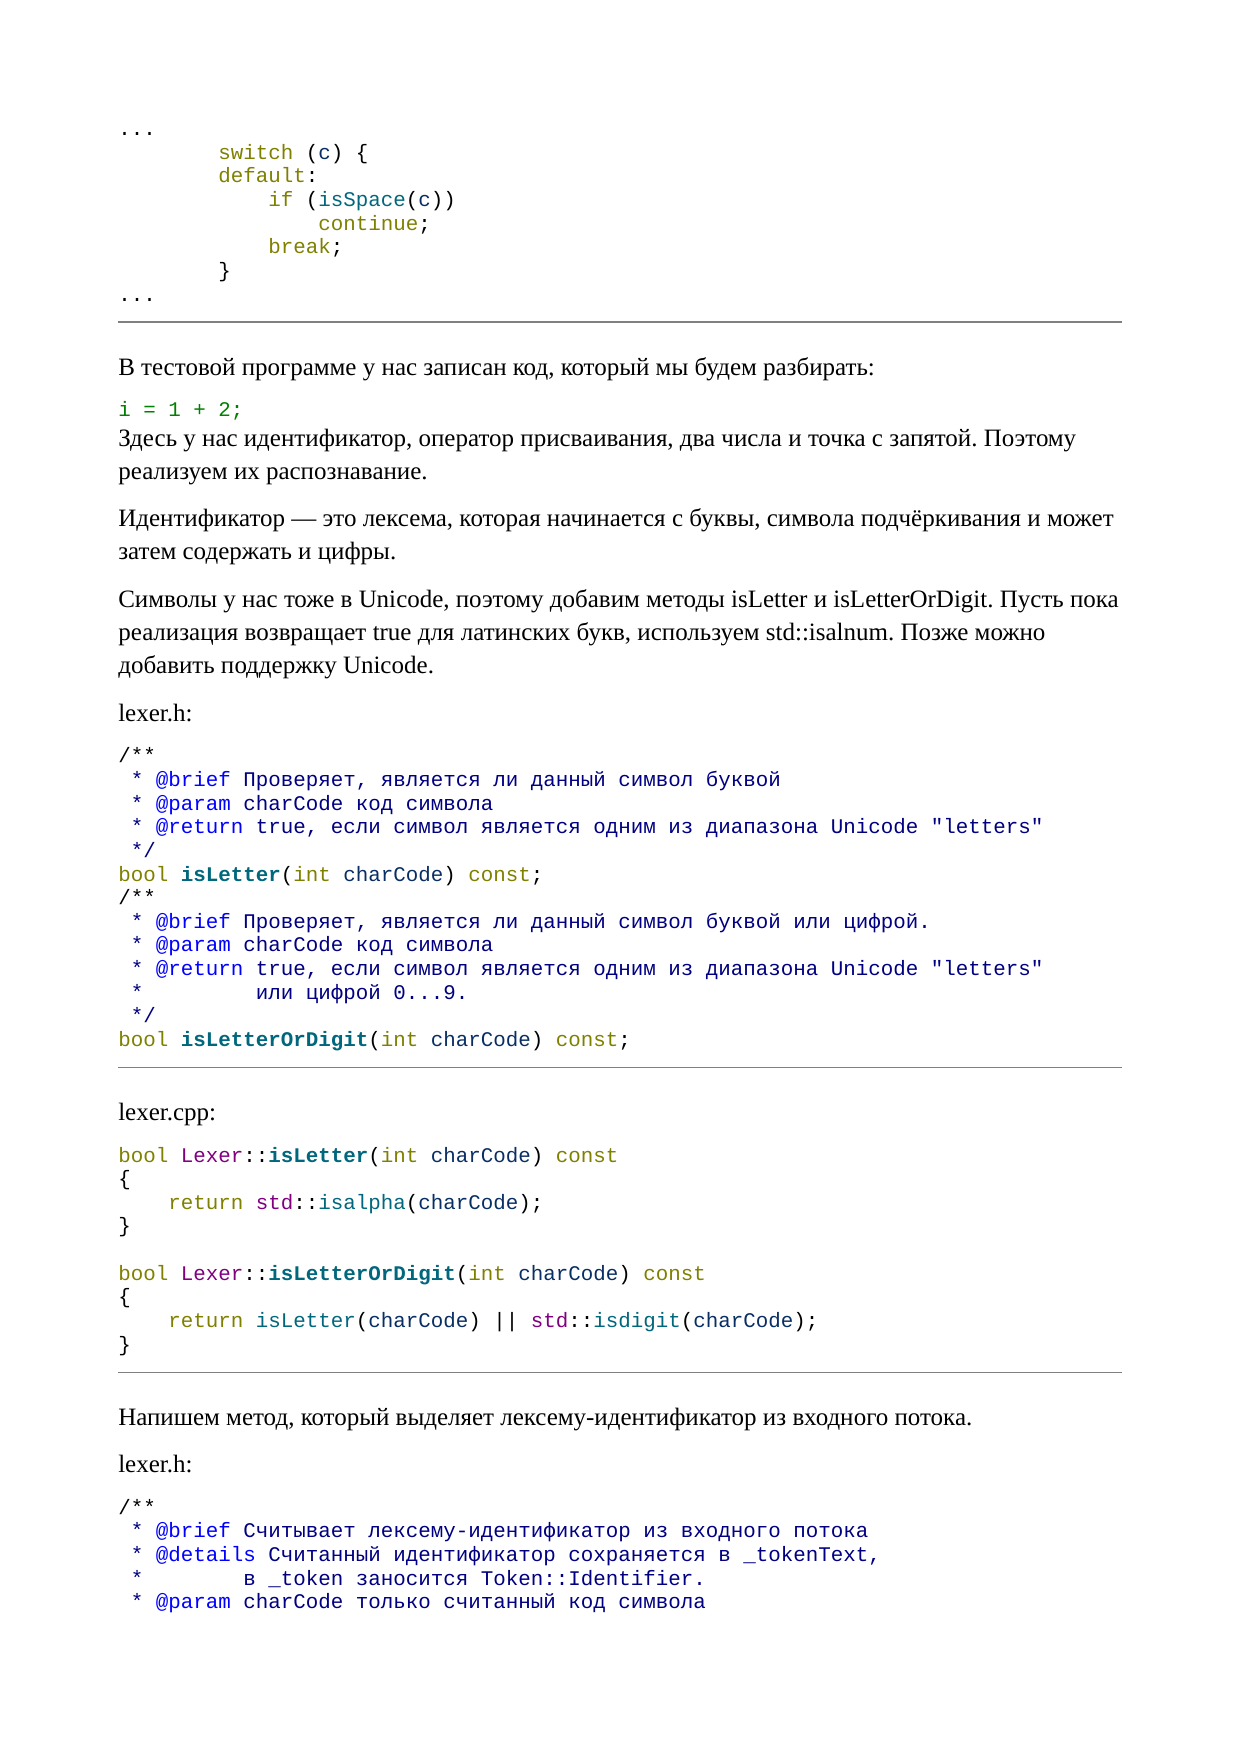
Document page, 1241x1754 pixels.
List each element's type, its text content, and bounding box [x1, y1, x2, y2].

text lexer.h: [118, 1449, 1122, 1478]
text } [118, 1216, 1122, 1239]
text default: [118, 165, 1122, 189]
text Напишем метод, который выделяет лексему-идентификатор из входного потока. [118, 1402, 1122, 1430]
text */ [118, 1005, 1122, 1029]
text return std::isalpha(charCode); [118, 1192, 1122, 1216]
text bool Lexer::isLetterOrDigit(int charCode) const [118, 1263, 1122, 1286]
text lexer.cpp: [118, 1097, 1122, 1126]
text В тестовой программе у нас записан код, который мы будем разбирать: [118, 352, 1122, 380]
text bool isLetter(int charCode) const; [118, 863, 1122, 887]
text if (isSpace(c)) [118, 189, 1122, 213]
text Идентификатор — это лексема, которая начинается с буквы, символа подчёркивания и может затем содержать и цифры. [118, 503, 1122, 565]
text switch (c) { [118, 142, 1122, 165]
text bool Lexer::isLetter(int charCode) const [118, 1144, 1122, 1168]
text * @return true, если символ является одним из диапазона Unicode "letters" [118, 958, 1122, 982]
text break; [118, 236, 1122, 260]
text * @brief Проверяет, является ли данный символ буквой или цифрой. [118, 911, 1122, 934]
text lexer.h: [118, 698, 1122, 726]
text bool isLetterOrDigit(int charCode) const; [118, 1029, 1122, 1053]
text * или цифрой 0...9. [118, 982, 1122, 1005]
text * @return true, если символ является одним из диапазона Unicode "letters" [118, 816, 1122, 840]
text /** [118, 1497, 1122, 1521]
text } [118, 260, 1122, 284]
text ... [118, 284, 1122, 307]
text * в _token заносится Token::Identifier. [118, 1568, 1122, 1591]
text * @param charCode код символа [118, 934, 1122, 958]
text Здесь у нас идентификатор, оператор присваивания, два числа и точка с запятой. Поэтому реализуем их распознавание. [118, 423, 1122, 484]
text return isLetter(charCode) || std::isdigit(charCode); [118, 1310, 1122, 1334]
text } [118, 1334, 1122, 1357]
text { [118, 1286, 1122, 1310]
text * @details Считанный идентификатор сохраняется в _tokenText, [118, 1544, 1122, 1568]
text * @param charCode код символа [118, 793, 1122, 816]
text * @brief Считывает лексему-идентификатор из входного потока [118, 1521, 1122, 1544]
text * @param charCode только считанный код символа [118, 1591, 1122, 1615]
text */ [118, 840, 1122, 863]
text Символы у нас тоже в Unicode, поэтому добавим методы isLetter и isLetterOrDigit. Пусть пока реализация возвращает true для латинских букв, используем std::isalnum. Позже можно добавить поддержку Unicode. [118, 584, 1122, 679]
text ... [118, 118, 1122, 142]
text /** [118, 745, 1122, 769]
text /** [118, 887, 1122, 911]
text continue; [118, 213, 1122, 236]
text * @brief Проверяет, является ли данный символ буквой [118, 769, 1122, 793]
text { [118, 1168, 1122, 1192]
text i = 1 + 2; [118, 399, 1122, 423]
